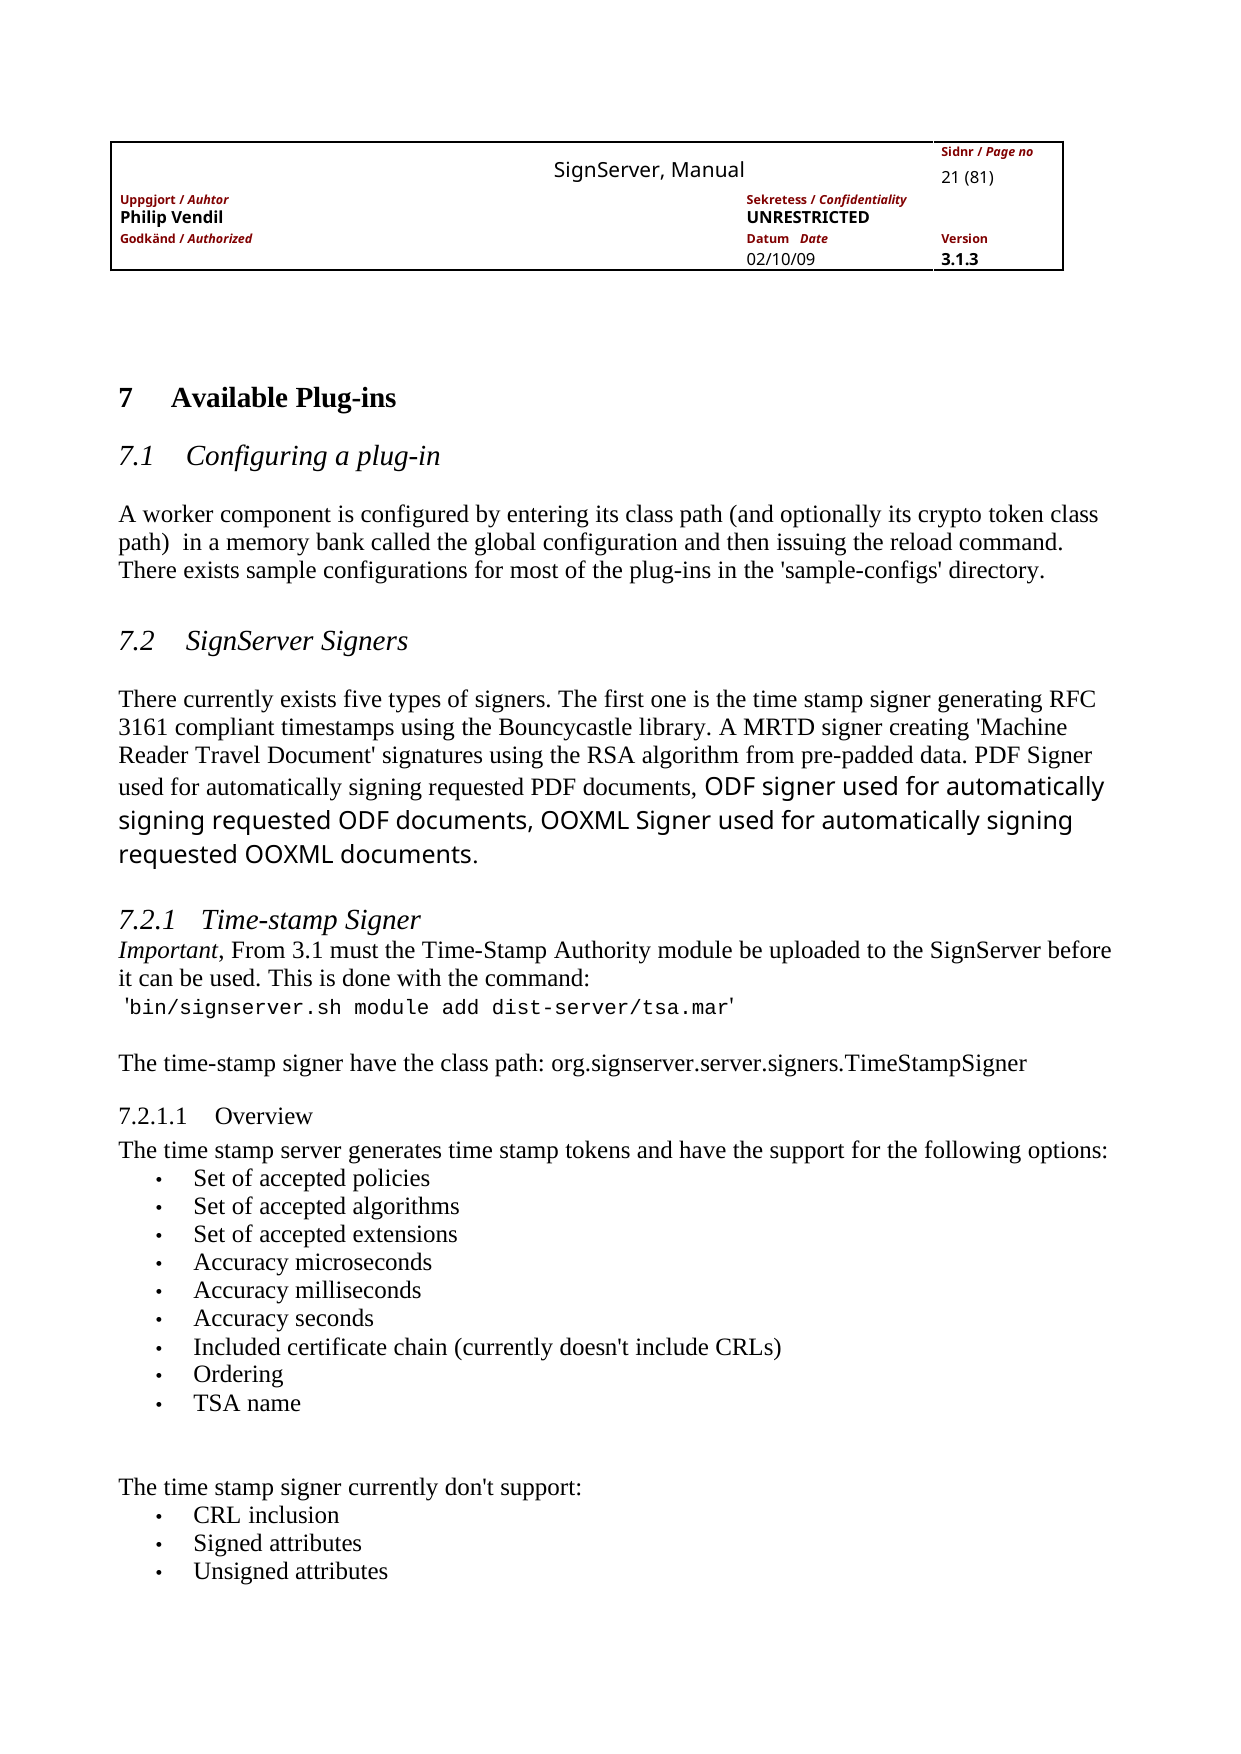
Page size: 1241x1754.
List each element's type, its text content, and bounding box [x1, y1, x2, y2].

list Ordering [156, 1360, 1122, 1388]
subtitle Time-stamp Signer [118, 903, 1122, 936]
list Accuracy milliseconds [156, 1276, 1122, 1304]
list Included certificate chain (currently doesn't include CRLs) [156, 1332, 1122, 1360]
subtitle Overview [118, 1102, 1122, 1130]
list Unsigned attributes [156, 1557, 1122, 1584]
text The time stamp server generates time stamp tokens and have the support for the following options: [118, 1136, 1122, 1164]
text Important, From 3.1 must the Time-Stamp Authority module be uploaded to the SignServer before it can be used. This is done with the command: 'bin/signserver.sh module add dist-server/tsa.mar' [118, 936, 1122, 1021]
text A worker component is configured by entering its class path (and optionally its crypto token class path) in a memory bank called the global configuration and then issuing the reload command. There exists sample configurations for most of the plug-ins in the 'sample-configs' directory. [118, 500, 1122, 584]
list TSA name [156, 1388, 1122, 1416]
list Signed attributes [156, 1528, 1122, 1557]
list Set of accepted algorithms [156, 1192, 1122, 1220]
text The time-stamp signer have the class path: org.signserver.server.signers.TimeStampSigner [118, 1049, 1122, 1077]
subtitle Configuring a plug-in [118, 439, 1122, 472]
text The time stamp signer currently don't support: [118, 1472, 1122, 1501]
subtitle Available Plug-ins [118, 382, 1122, 414]
subtitle SignServer Signers [118, 624, 1122, 657]
text There currently exists five types of signers. The first one is the time stamp signer generating RFC 3161 compliant timestamps using the Bouncycastle library. A MRTD signer creating 'Machine Reader Travel Document' signatures using the RSA algorithm from pre-padded data. PDF Signer used for automatically signing requested PDF documents, ODF signer used for automatically signing requested ODF documents, OOXML Signer used for automatically signing requested OOXML documents. [118, 685, 1122, 871]
list Set of accepted policies [156, 1164, 1122, 1192]
list Accuracy seconds [156, 1304, 1122, 1332]
list Set of accepted extensions [156, 1220, 1122, 1248]
list CRL inclusion [156, 1501, 1122, 1528]
list Accuracy microseconds [156, 1248, 1122, 1276]
